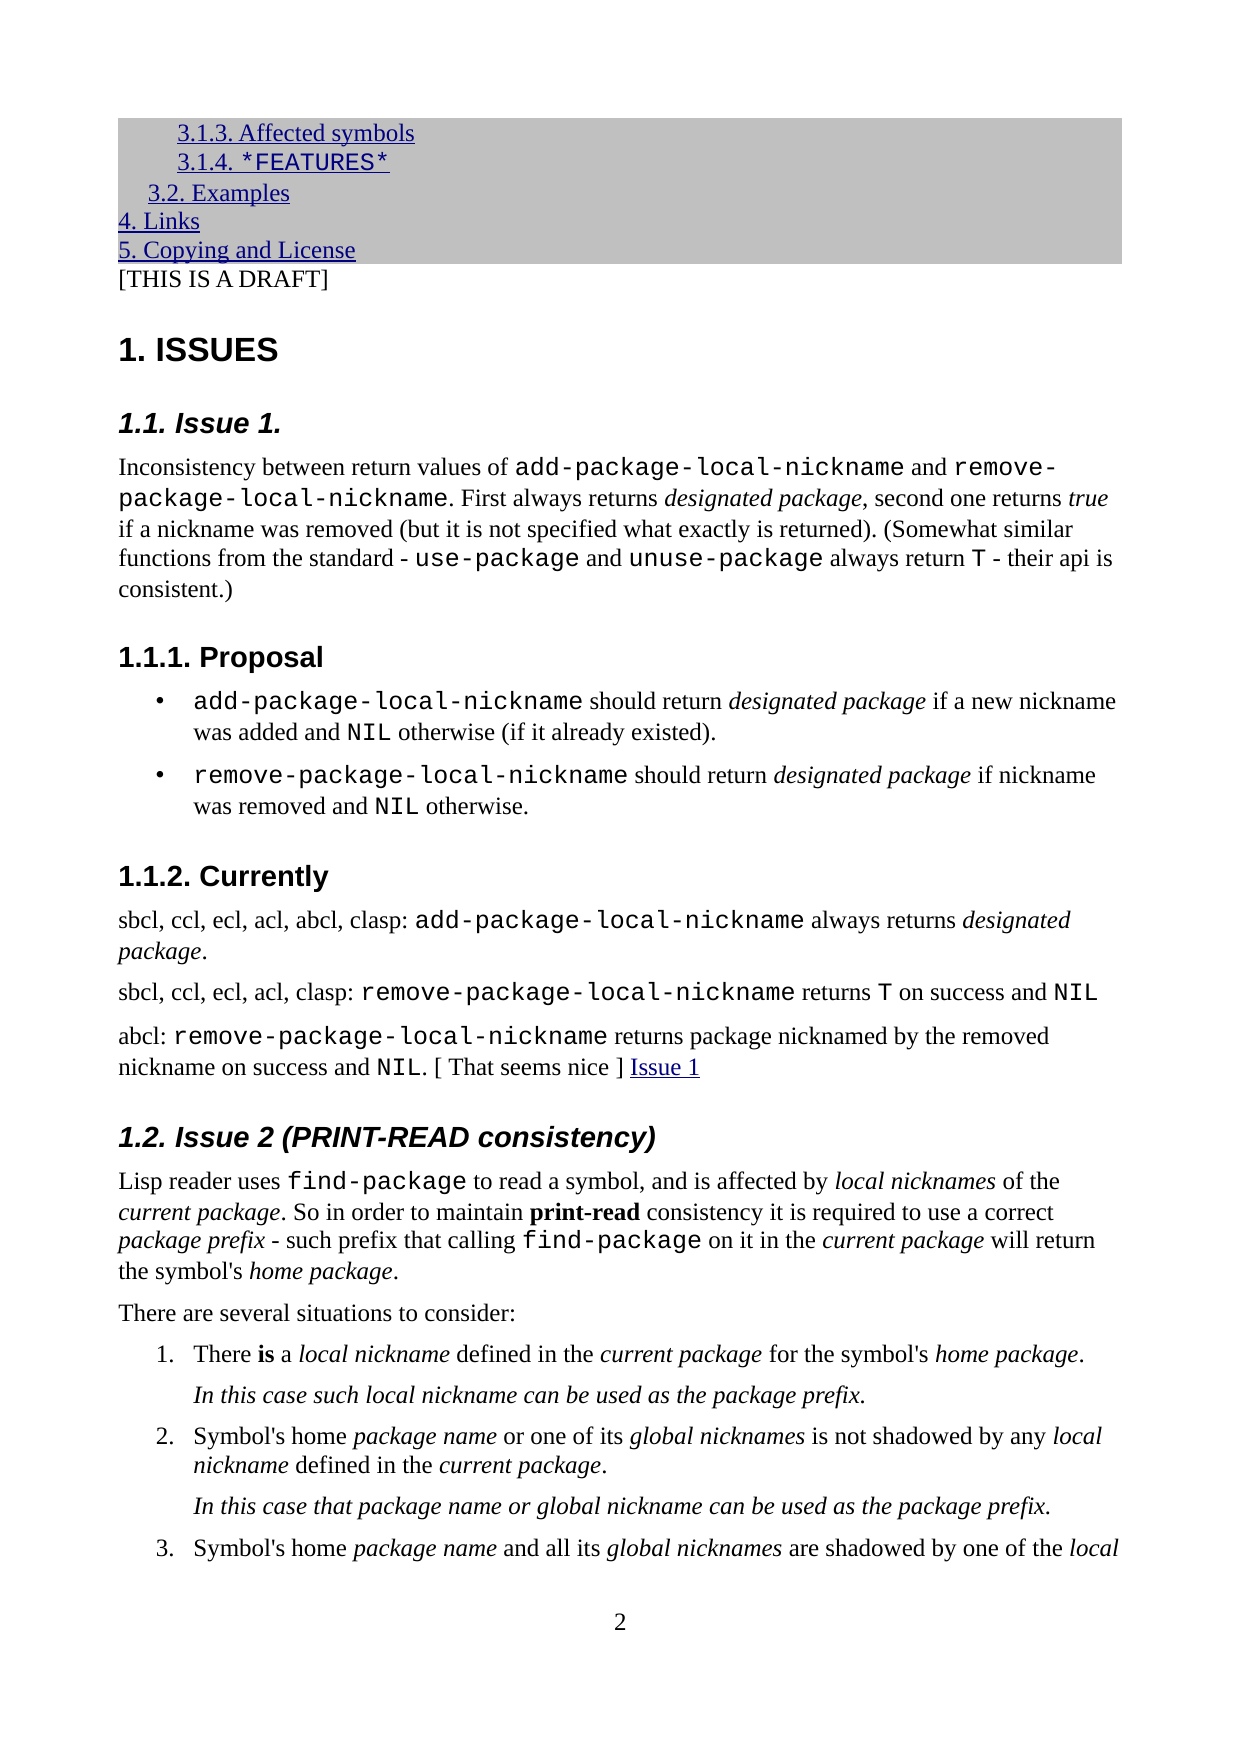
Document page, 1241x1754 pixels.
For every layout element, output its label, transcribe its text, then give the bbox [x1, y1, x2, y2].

text 5. Copying and License [118, 235, 1122, 264]
text [THIS IS A DRAFT] [118, 264, 1122, 293]
list add-package-local-nickname should return designated package if a new nickname was added and NIL otherwise (if it already existed). [156, 686, 1122, 748]
text sbcl, ccl, ecl, acl, abcl, clasp: add-package-local-nickname always returns designated package. [118, 905, 1122, 965]
text sbcl, ccl, ecl, acl, clasp: remove-package-local-nickname returns T on success and NIL [118, 977, 1122, 1008]
list Symbol's home package name and all its global nicknames are shadowed by one of the local [156, 1533, 1122, 1561]
text Lisp reader uses find-package to read a symbol, and is affected by local nicknames of the current package. So in order to maintain print-read consistency it is required to use a correct package prefix - such prefix that calling find-package on it in the current package will return the symbol's home package. [118, 1166, 1122, 1285]
text 3.1.3. Affected symbols [177, 118, 1122, 147]
text 3.1.4. *FEATURES* [177, 147, 1122, 178]
list In this case such local nickname can be used as the package prefix. [156, 1380, 1122, 1409]
text 3.2. Examples [148, 178, 1122, 206]
text Inconsistency between return values of add-package-local-nickname and remove-package-local-nickname. First always returns designated package, second one returns true if a nickname was removed (but it is not specified what exactly is returned). (Somewhat similar functions from the standard - use-package and unuse-package always return T - their api is consistent.) [118, 452, 1122, 602]
subtitle Currently [118, 859, 1122, 893]
subtitle Proposal [118, 640, 1122, 673]
text abcl: remove-package-local-nickname returns package nicknamed by the removed nickname on success and NIL. [ That seems nice ] Issue 1 [118, 1021, 1122, 1082]
text 4. Links [118, 206, 1122, 235]
subtitle Issue 1. [118, 406, 1122, 440]
list Symbol's home package name or one of its global nicknames is not shadowed by any local nickname defined in the current package. [156, 1421, 1122, 1479]
text There are several situations to consider: [118, 1298, 1122, 1326]
list remove-package-local-nickname should return designated package if nickname was removed and NIL otherwise. [156, 760, 1122, 822]
list In this case that package name or global nickname can be used as the package prefix. [156, 1491, 1122, 1520]
subtitle ISSUES [118, 330, 1122, 369]
list There is a local nickname defined in the current package for the symbol's home package. [156, 1339, 1122, 1368]
subtitle Issue 2 (PRINT-READ consistency) [118, 1120, 1122, 1153]
